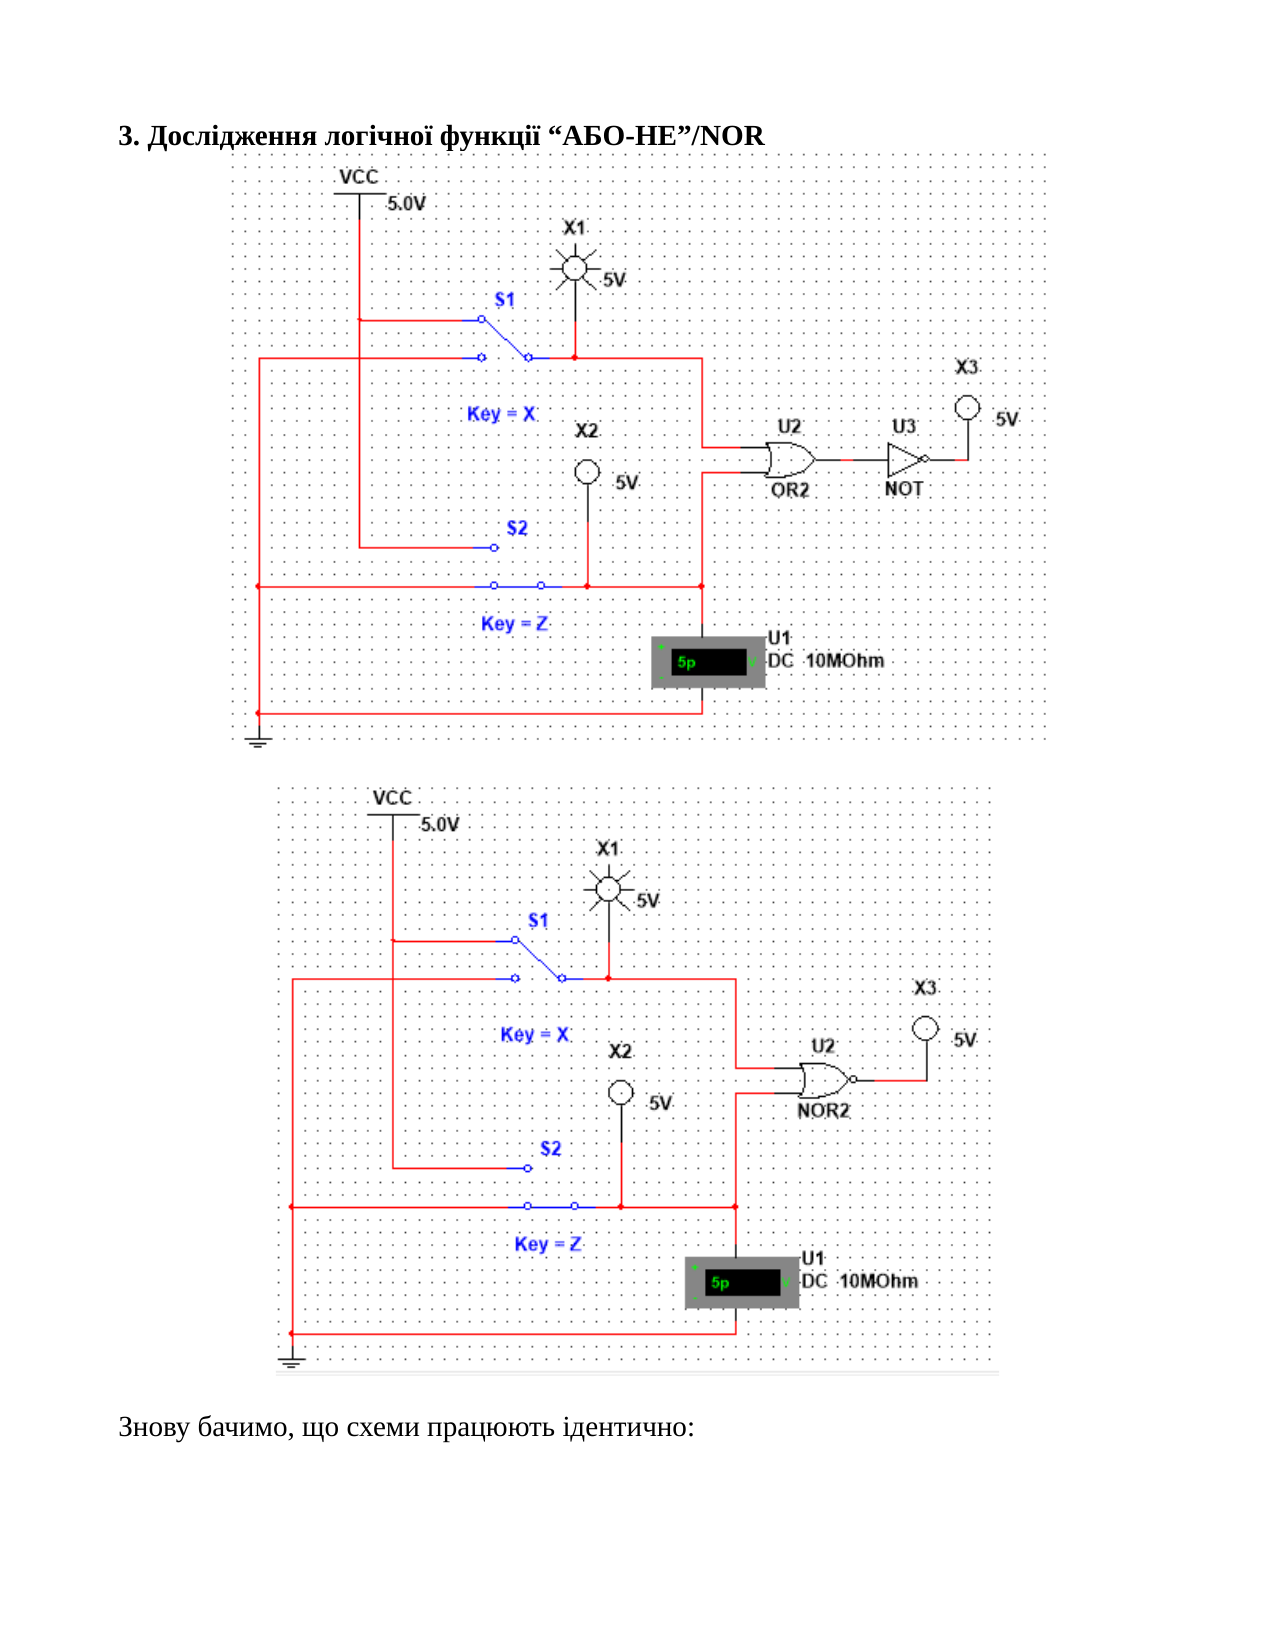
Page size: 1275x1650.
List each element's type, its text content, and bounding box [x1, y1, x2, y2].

text Знову бачимо, що схеми працюють ідентично: [118, 1409, 1157, 1443]
text 3. Дослідження логічної функції “АБО-НЕ”/NOR [118, 118, 1157, 152]
picture [275, 783, 1000, 1376]
picture [226, 151, 1049, 751]
